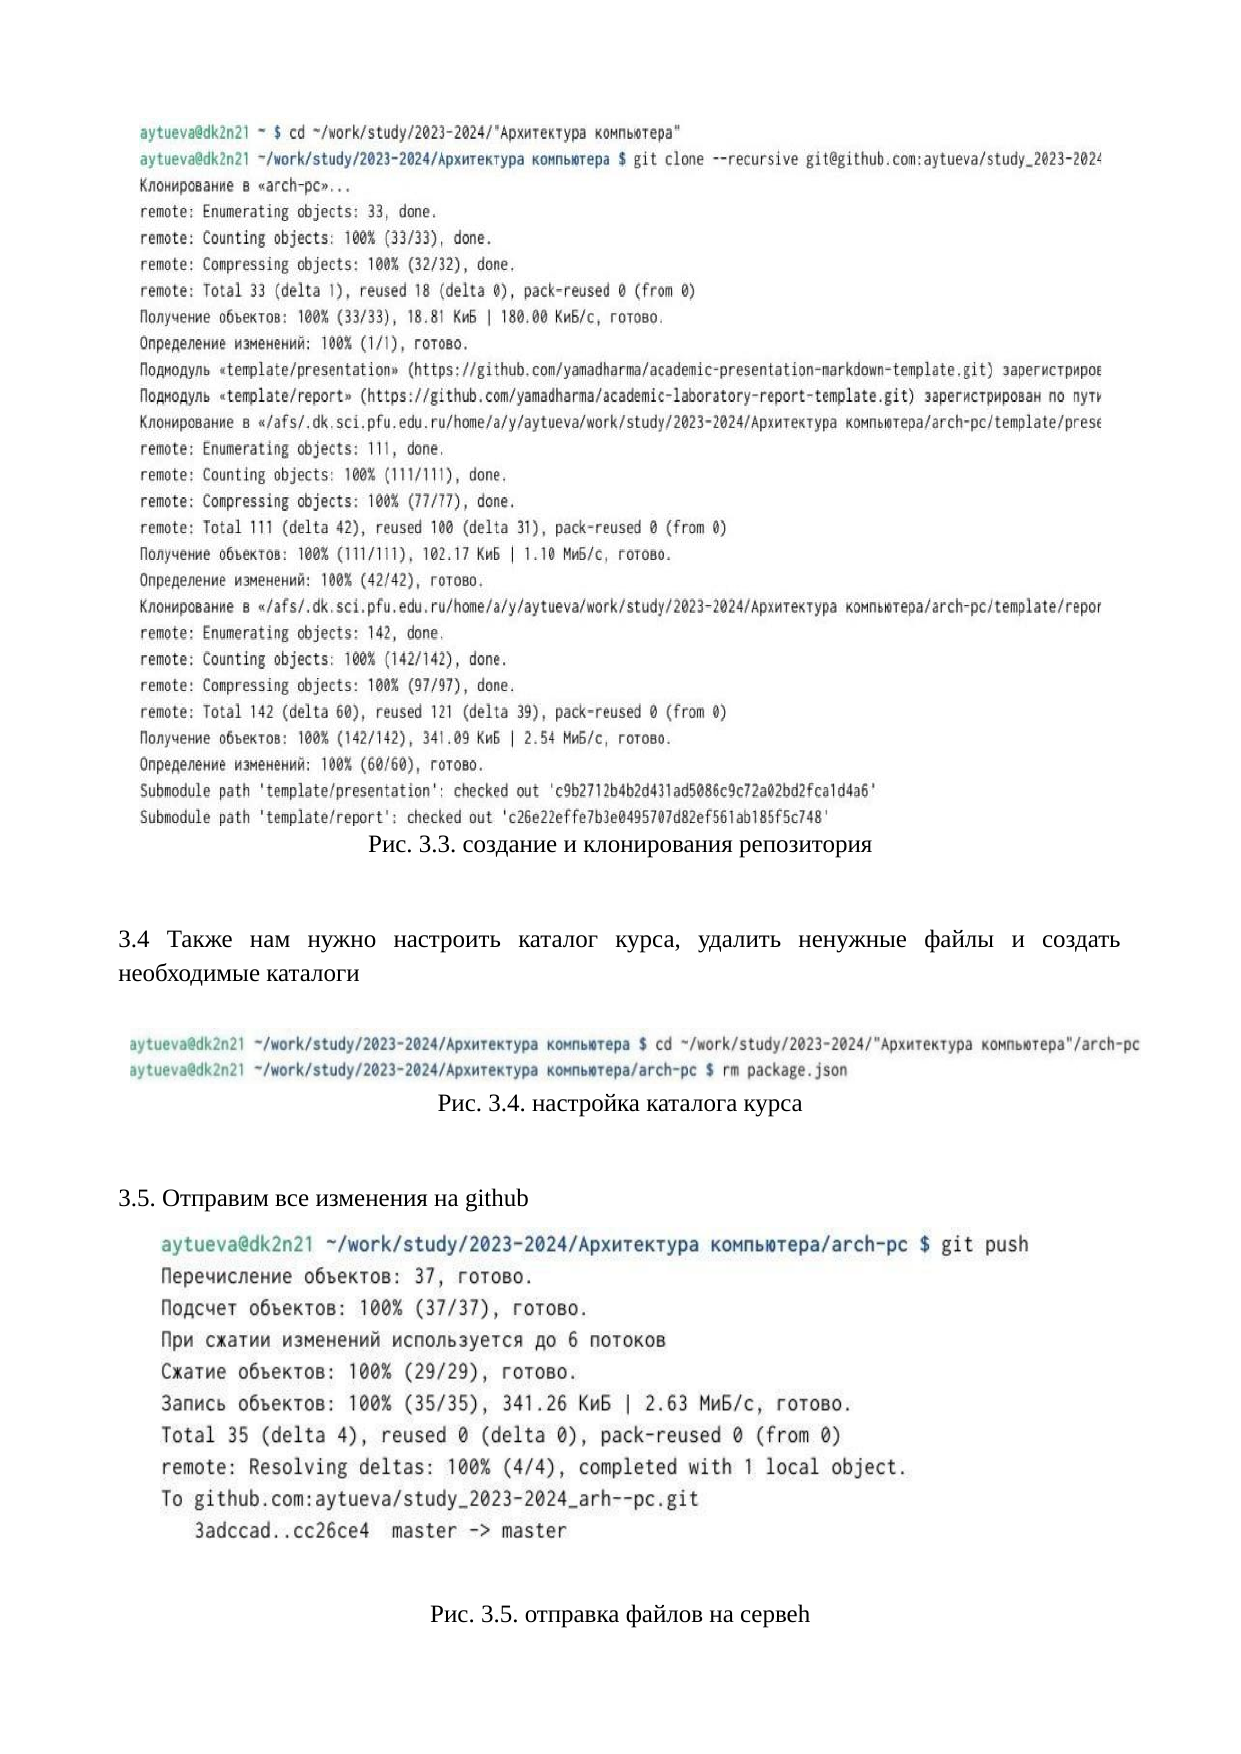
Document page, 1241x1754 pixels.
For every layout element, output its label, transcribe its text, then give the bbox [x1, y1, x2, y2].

picture [160, 1227, 1083, 1548]
picture [130, 1028, 1141, 1084]
text 3.5. Отправим все изменения на github [118, 1183, 1122, 1212]
text 3.4 Также нам нужно настроить каталог курса, удалить ненужные файлы и создать необходимые каталоги [118, 924, 1122, 986]
text Рис. 3.5. отправка файлов на сервеh [118, 1599, 1122, 1628]
text Рис. 3.3. создание и клонирования репозитория [118, 118, 1122, 858]
picture [139, 118, 1102, 826]
text Рис. 3.4. настройка каталога курса [118, 1005, 1122, 1117]
